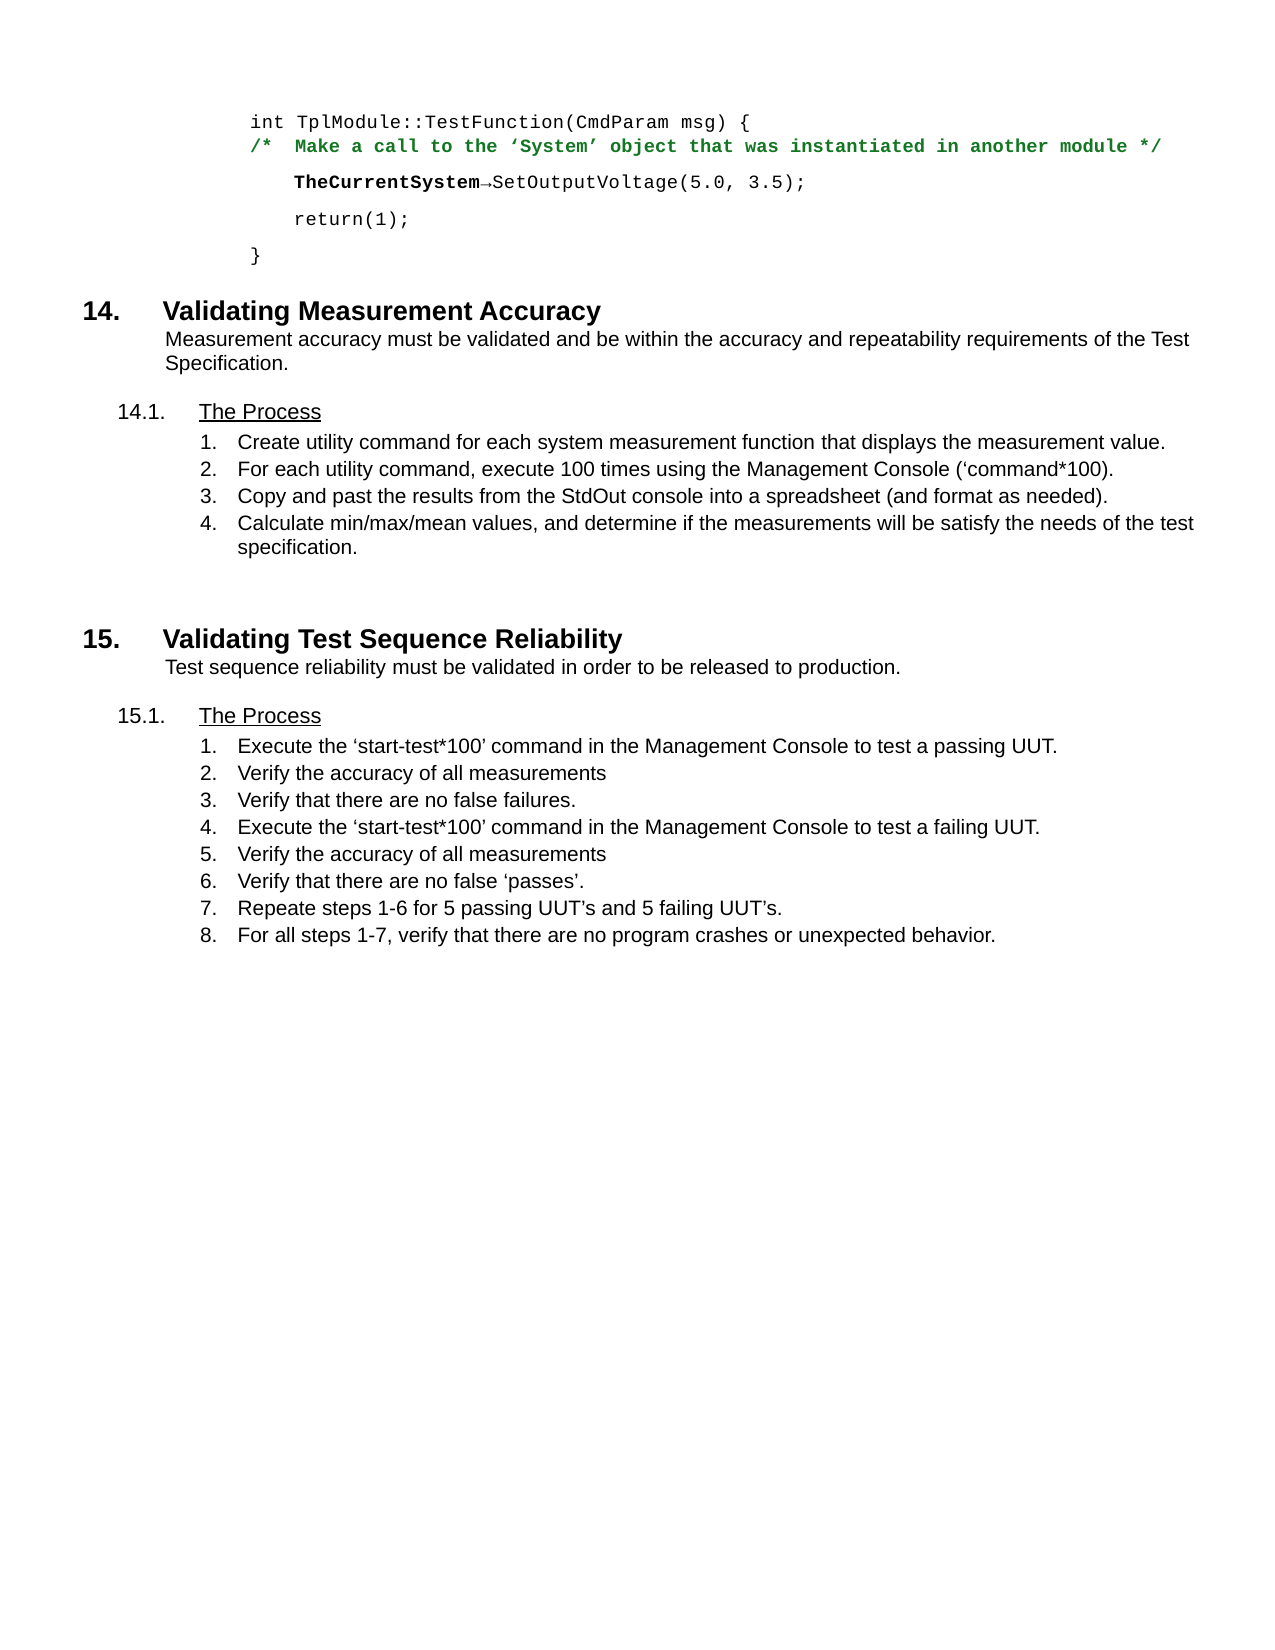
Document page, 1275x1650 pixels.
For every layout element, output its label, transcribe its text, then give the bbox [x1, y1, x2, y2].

subtitle The Process [111, 703, 1200, 728]
list Execute the ‘start-test*100’ command in the Management Console to test a failing UUT. [200, 815, 1200, 839]
list For each utility command, execute 100 times using the Management Console (‘command*100). [200, 457, 1200, 481]
list Execute the ‘start-test*100’ command in the Management Console to test a passing UUT. [200, 734, 1200, 758]
list Calculate min/max/mean values, and determine if the measurements will be satisfy the needs of the test specification. [200, 511, 1200, 559]
text Test sequence reliability must be validated in order to be released to production. [165, 655, 1200, 679]
text TheCurrentSystem→SetOutputVoltage(5.0, 3.5); [294, 173, 1200, 194]
subtitle Validating Measurement Accuracy [75, 295, 1200, 327]
list Verify that there are no false failures. [200, 788, 1200, 812]
text int TplModule::TestFunction(CmdParam msg) { [250, 112, 1200, 134]
list Copy and past the results from the StdOut console into a spreadsheet (and format as needed). [200, 484, 1200, 508]
list Verify that there are no false ‘passes’. [200, 869, 1200, 893]
text Measurement accuracy must be validated and be within the accuracy and repeatability requirements of the Test Specification. [165, 327, 1200, 374]
subtitle The Process [111, 398, 1200, 424]
subtitle Validating Test Sequence Reliability [75, 623, 1200, 655]
list Create utility command for each system measurement function that displays the measurement value. [200, 430, 1200, 454]
text } [250, 246, 1200, 267]
text return(1); [294, 209, 1200, 231]
list For all steps 1-7, verify that there are no program crashes or unexpected behavior. [200, 923, 1200, 947]
list Repeate steps 1-6 for 5 passing UUT’s and 5 failing UUT’s. [200, 896, 1200, 920]
list Verify the accuracy of all measurements [200, 761, 1200, 785]
text /* Make a call to the ‘System’ object that was instantiated in another module */ [250, 137, 1200, 158]
list Verify the accuracy of all measurements [200, 842, 1200, 866]
